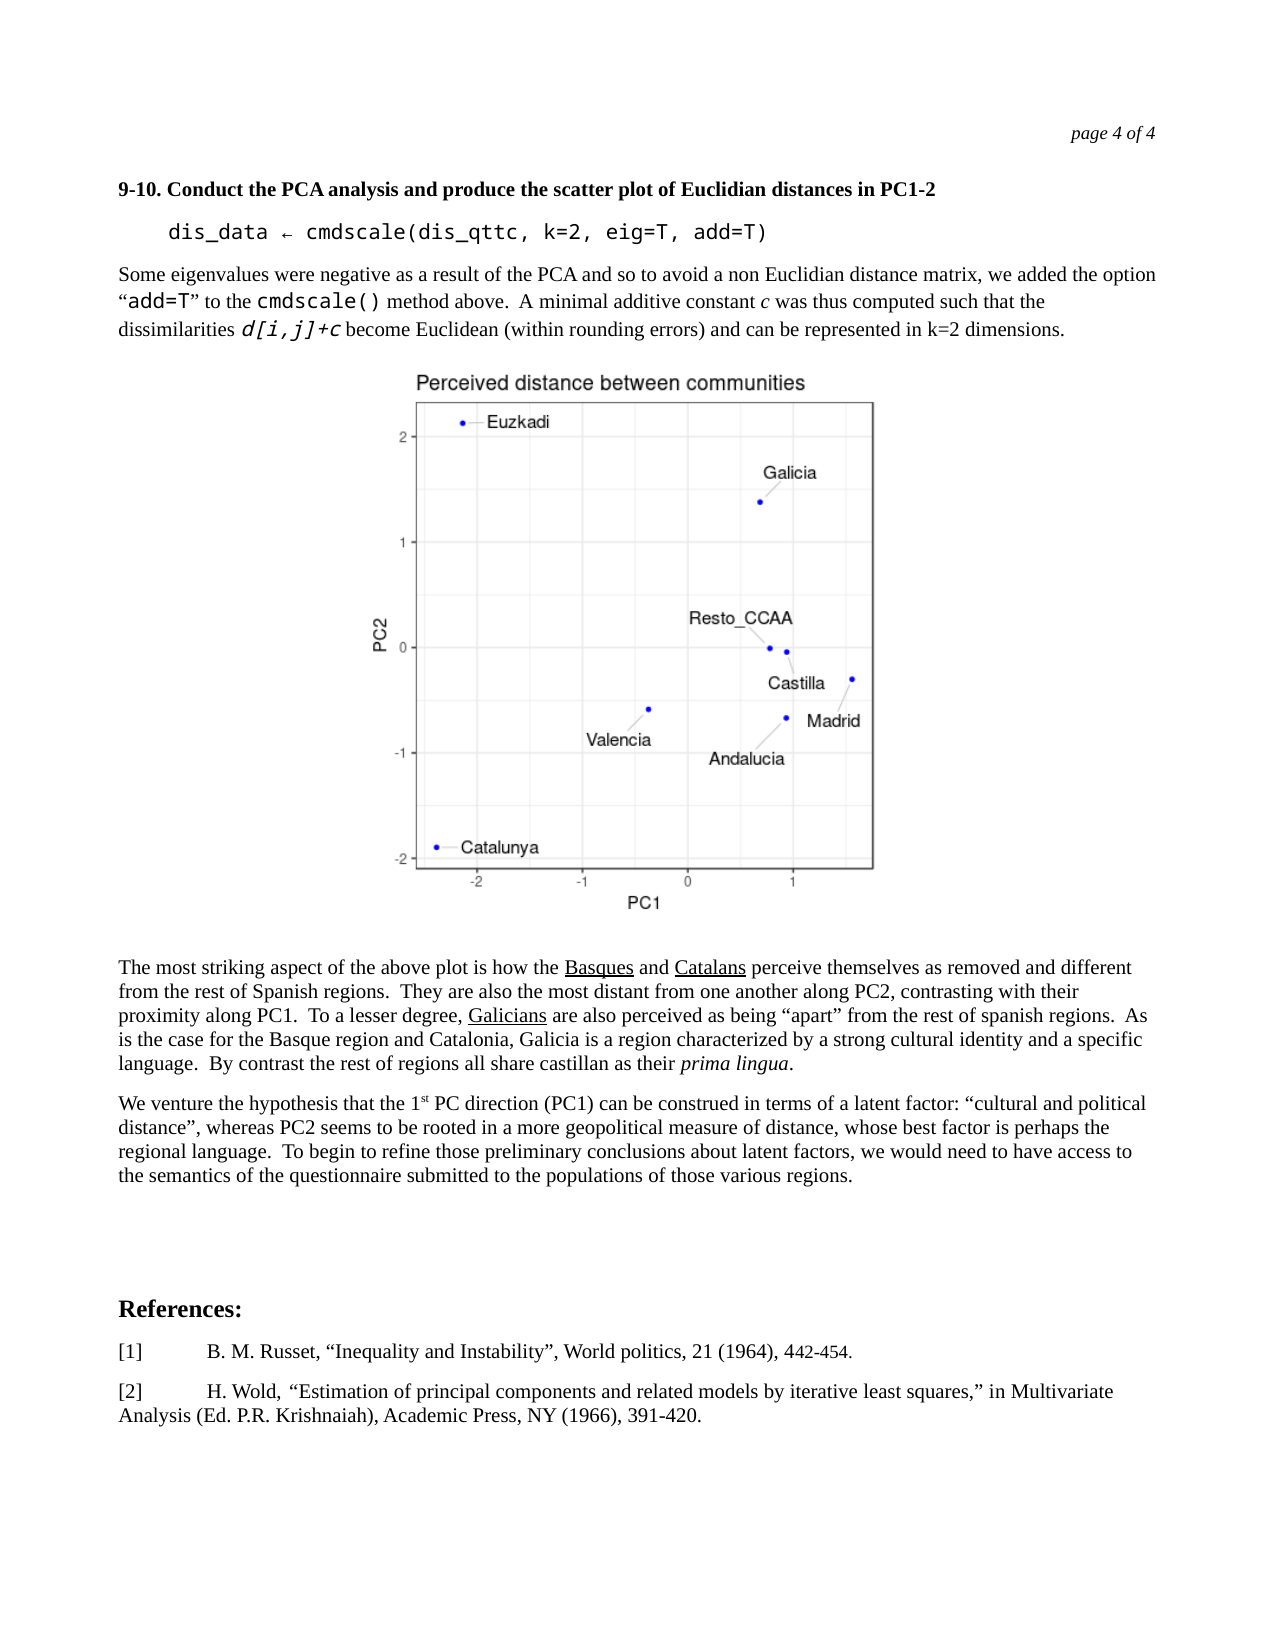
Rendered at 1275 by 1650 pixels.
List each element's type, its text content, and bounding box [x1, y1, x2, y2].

text [1] B. M. Russet, “Inequality and Instability”, World politics, 21 (1964), 442-454. [118, 1339, 1157, 1363]
text The most striking aspect of the above plot is how the Basques and Catalans perceive themselves as removed and different from the rest of Spanish regions. They are also the most distant from one another along PC2, contrasting with their proximity along PC1. To a lesser degree, Galicians are also perceived as being “apart” from the rest of spanish regions. As is the case for the Basque region and Catalonia, Galicia is a region characterized by a strong cultural identity and a specific language. By contrast the rest of regions all share castillan as their prima lingua. [118, 954, 1157, 1075]
text Some eigenvalues were negative as a result of the PCA and so to avoid a non Euclidian distance matrix, we added the option “add=T” to the cmdscale() method above. A minimal additive constant c was thus computed such that the dissimilarities d[i,j]+c become Euclidean (within rounding errors) and can be represented in k=2 dimensions. [118, 262, 1157, 343]
text [2] H. Wold, “Estimation of principal components and related models by iterative least squares,” in Multivariate Analysis (Ed. P.R. Krishnaiah), Academic Press, NY (1966), 391-420. [118, 1379, 1157, 1427]
text We venture the hypothesis that the 1st PC direction (PC1) can be construed in terms of a latent factor: “cultural and political distance”, whereas PC2 seems to be rooted in a more geopolitical measure of distance, whose best factor is perhaps the regional language. To begin to refine those preliminary conclusions about latent factors, we would need to have access to the semantics of the questionnaire submitted to the populations of those various regions. [118, 1091, 1157, 1187]
text dis_data ← cmdscale(dis_qttc, k=2, eig=T, add=T) [118, 217, 1157, 246]
text References: [118, 1294, 1157, 1322]
picture [358, 369, 892, 915]
text 9-10. Conduct the PCA analysis and produce the scatter plot of Euclidian distances in PC1-2 [118, 177, 1157, 201]
